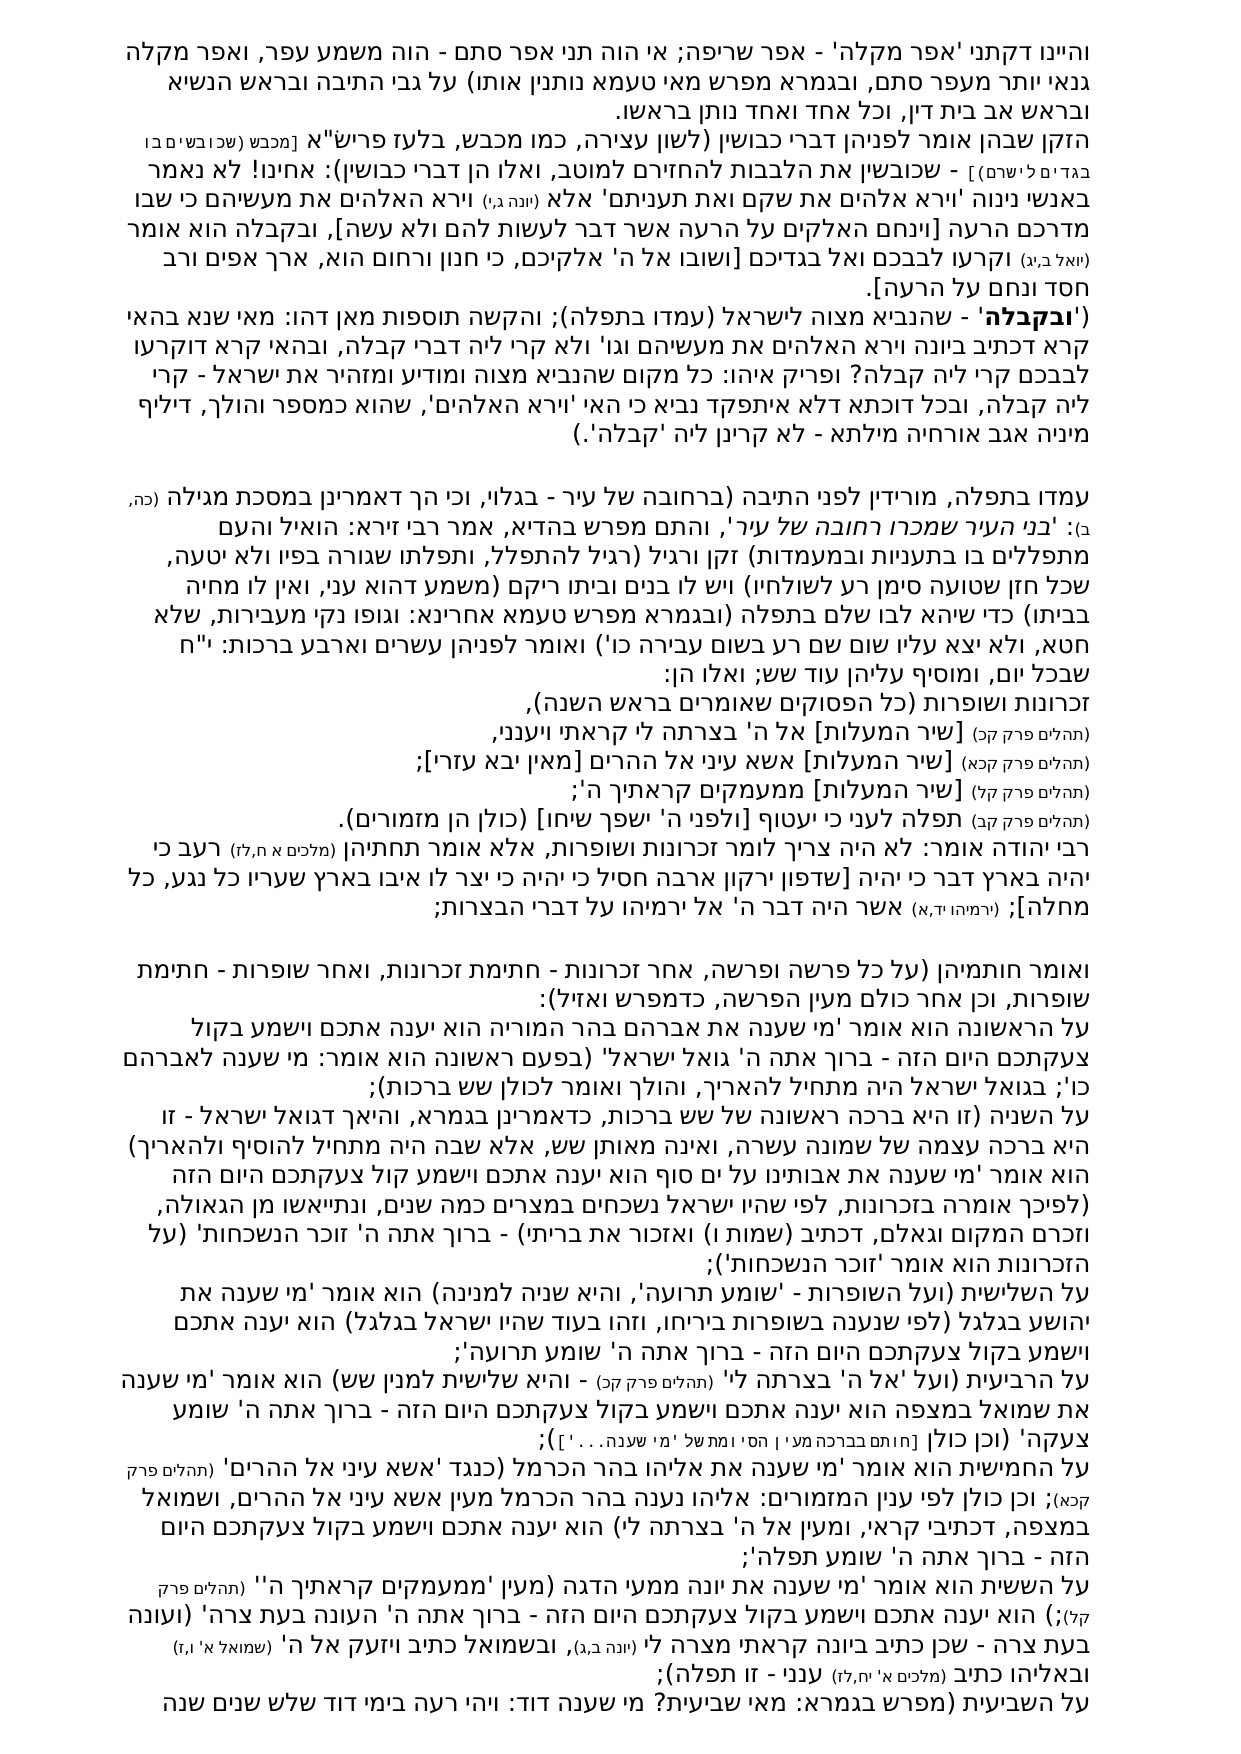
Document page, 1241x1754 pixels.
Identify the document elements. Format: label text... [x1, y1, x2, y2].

text על השלישית (ועל השופרות - 'שומע תרועה', והיא שניה למנינה) הוא אומר 'מי שענה את יהושע בגלגל (לפי שנענה בשופרות ביריחו, וזהו בעוד שהיו ישראל בגלגל) הוא יענה אתכם וישמע בקול צעקתכם היום הזה - ברוך אתה ה' שומע תרועה'; [120, 1278, 1090, 1366]
text (תהלים פרק קב) תפלה לעני כי יעטוף [ולפני ה' ישפך שיחו] (כולן הן מזמורים). [120, 804, 1090, 833]
text רבי יהודה אומר: לא היה צריך לומר זכרונות ושופרות, אלא אומר תחתיהן (מלכים א ח,לז) רעב כי יהיה בארץ דבר כי יהיה [שדפון ירקון ארבה חסיל כי יהיה כי יצר לו איבו בארץ שעריו כל נגע, כל מחלה]; (ירמיהו יד,א) אשר היה דבר ה' אל ירמיהו על דברי הבצרות; [120, 833, 1090, 921]
text והיינו דקתני 'אפר מקלה' - אפר שריפה; אי הוה תני אפר סתם - הוה משמע עפר, ואפר מקלה גנאי יותר מעפר סתם, ובגמרא מפרש מאי טעמא נותנין אותו) על גבי התיבה ובראש הנשיא ובראש אב בית דין, וכל אחד ואחד נותן בראשו. [120, 37, 1090, 126]
text (תהלים פרק קכא) [שיר המעלות] אשא עיני אל ההרים [מאין יבא עזרי]; [120, 747, 1090, 776]
text על החמישית הוא אומר 'מי שענה את אליהו בהר הכרמל (כנגד 'אשא עיני אל ההרים' (תהלים פרק קכא); וכן כולן לפי ענין המזמורים: אליהו נענה בהר הכרמל מעין אשא עיני אל ההרים, ושמואל במצפה, דכתיבי קראי, ומעין אל ה' בצרתה לי) הוא יענה אתכם וישמע בקול צעקתכם היום הזה - ברוך אתה ה' שומע תפלה'; [120, 1454, 1090, 1571]
text זכרונות ושופרות (כל הפסוקים שאומרים בראש השנה), [120, 689, 1090, 718]
text על הששית הוא אומר 'מי שענה את יונה ממעי הדגה (מעין 'ממעמקים קראתיך ה'' (תהלים פרק קל);) הוא יענה אתכם וישמע בקול צעקתכם היום הזה - ברוך אתה ה' העונה בעת צרה' (ועונה בעת צרה - שכן כתיב ביונה קראתי מצרה לי (יונה ב,ג), ובשמואל כתיב ויזעק אל ה' (שמואל א' ו,ז) ובאליהו כתיב (מלכים א' יח,לז) ענני - זו תפלה); [120, 1571, 1090, 1689]
text על השביעית (מפרש בגמרא: מאי שביעית? מי שענה דוד: ויהי רעה בימי דוד שלש שנים שנה [120, 1689, 1090, 1718]
text על השניה (זו היא ברכה ראשונה של שש ברכות, כדאמרינן בגמרא, והיאך דגואל ישראל - זו היא ברכה עצמה של שמונה עשרה, ואינה מאותן שש, אלא שבה היה מתחיל להוסיף ולהאריך) הוא אומר 'מי שענה את אבותינו על ים סוף הוא יענה אתכם וישמע קול צעקתכם היום הזה (לפיכך אומרה בזכרונות, לפי שהיו ישראל נשכחים במצרים כמה שנים, ונתייאשו מן הגאולה, וזכרם המקום וגאלם, דכתיב (שמות ו) ואזכור את בריתי) - ברוך אתה ה' זוכר הנשכחות' (על הזכרונות הוא אומר 'זוכר הנשכחות'); [120, 1102, 1090, 1278]
text הזקן שבהן אומר לפניהן דברי כבושין (לשון עצירה, כמו מכבש, בלעז פרישׂ"א [מכבש (שכובשים בו בגדים לישרם)] - שכובשין את הלבבות להחזירם למוטב, ואלו הן דברי כבושין): אחינו! לא נאמר באנשי נינוה 'וירא אלהים את שקם ואת תעניתם' אלא (יונה ג,י) וירא האלהים את מעשיהם כי שבו מדרכם הרעה [וינחם האלקים על הרעה אשר דבר לעשות להם ולא עשה], ובקבלה הוא אומר (יואל ב,יג) וקרעו לבבכם ואל בגדיכם [ושובו אל ה' אלקיכם, כי חנון ורחום הוא, ארך אפים ורב חסד ונחם על הרעה]. [120, 126, 1090, 302]
text (תהלים פרק קל) [שיר המעלות] ממעמקים קראתיך ה'; [120, 776, 1090, 804]
text ואומר חותמיהן (על כל פרשה ופרשה, אחר זכרונות - חתימת זכרונות, ואחר שופרות - חתימת שופרות, וכן אחר כולם מעין הפרשה, כדמפרש ואזיל): [120, 955, 1090, 1014]
text על הרביעית (ועל 'אל ה' בצרתה לי' (תהלים פרק קכ) - והיא שלישית למנין שש) הוא אומר 'מי שענה את שמואל במצפה הוא יענה אתכם וישמע בקול צעקתכם היום הזה - ברוך אתה ה' שומע צעקה' (וכן כולן [חותם בברכה מעין הסיומת של 'מי שענה...']); [120, 1366, 1090, 1454]
text (תהלים פרק קכ) [שיר המעלות] אל ה' בצרתה לי קראתי ויענני, [120, 718, 1090, 747]
text על הראשונה הוא אומר 'מי שענה את אברהם בהר המוריה הוא יענה אתכם וישמע בקול צעקתכם היום הזה - ברוך אתה ה' גואל ישראל' (בפעם ראשונה הוא אומר: מי שענה לאברהם כו'; בגואל ישראל היה מתחיל להאריך, והולך ואומר לכולן שש ברכות); [120, 1014, 1090, 1102]
text עמדו בתפלה, מורידין לפני התיבה (ברחובה של עיר - בגלוי, וכי הך דאמרינן במסכת מגילה (כה,ב): 'בני העיר שמכרו רחובה של עיר', והתם מפרש בהדיא, אמר רבי זירא: הואיל והעם מתפללים בו בתעניות ובמעמדות) זקן ורגיל (רגיל להתפלל, ותפלתו שגורה בפיו ולא יטעה, שכל חזן שטועה סימן רע לשולחיו) ויש לו בנים וביתו ריקם (משמע דהוא עני, ואין לו מחיה בביתו) כדי שיהא לבו שלם בתפלה (ובגמרא מפרש טעמא אחרינא: וגופו נקי מעבירות, שלא חטא, ולא יצא עליו שום שם רע בשום עבירה כו') ואומר לפניהן עשרים וארבע ברכות: י"ח שבכל יום, ומוסיף עליהן עוד שש; ואלו הן: [120, 483, 1090, 689]
text ('ובקבלה' - שהנביא מצוה לישראל (עמדו בתפלה); והקשה תוספות מאן דהו: מאי שנא בהאי קרא דכתיב ביונה וירא האלהים את מעשיהם וגו' ולא קרי ליה דברי קבלה, ובהאי קרא דוקרעו לבבכם קרי ליה קבלה? ופריק איהו: כל מקום שהנביא מצוה ומודיע ומזהיר את ישראל - קרי ליה קבלה, ובכל דוכתא דלא איתפקד נביא כי האי 'וירא האלהים', שהוא כמספר והולך, דיליף מיניה אגב אורחיה מילתא - לא קרינן ליה 'קבלה'.) [120, 302, 1090, 449]
